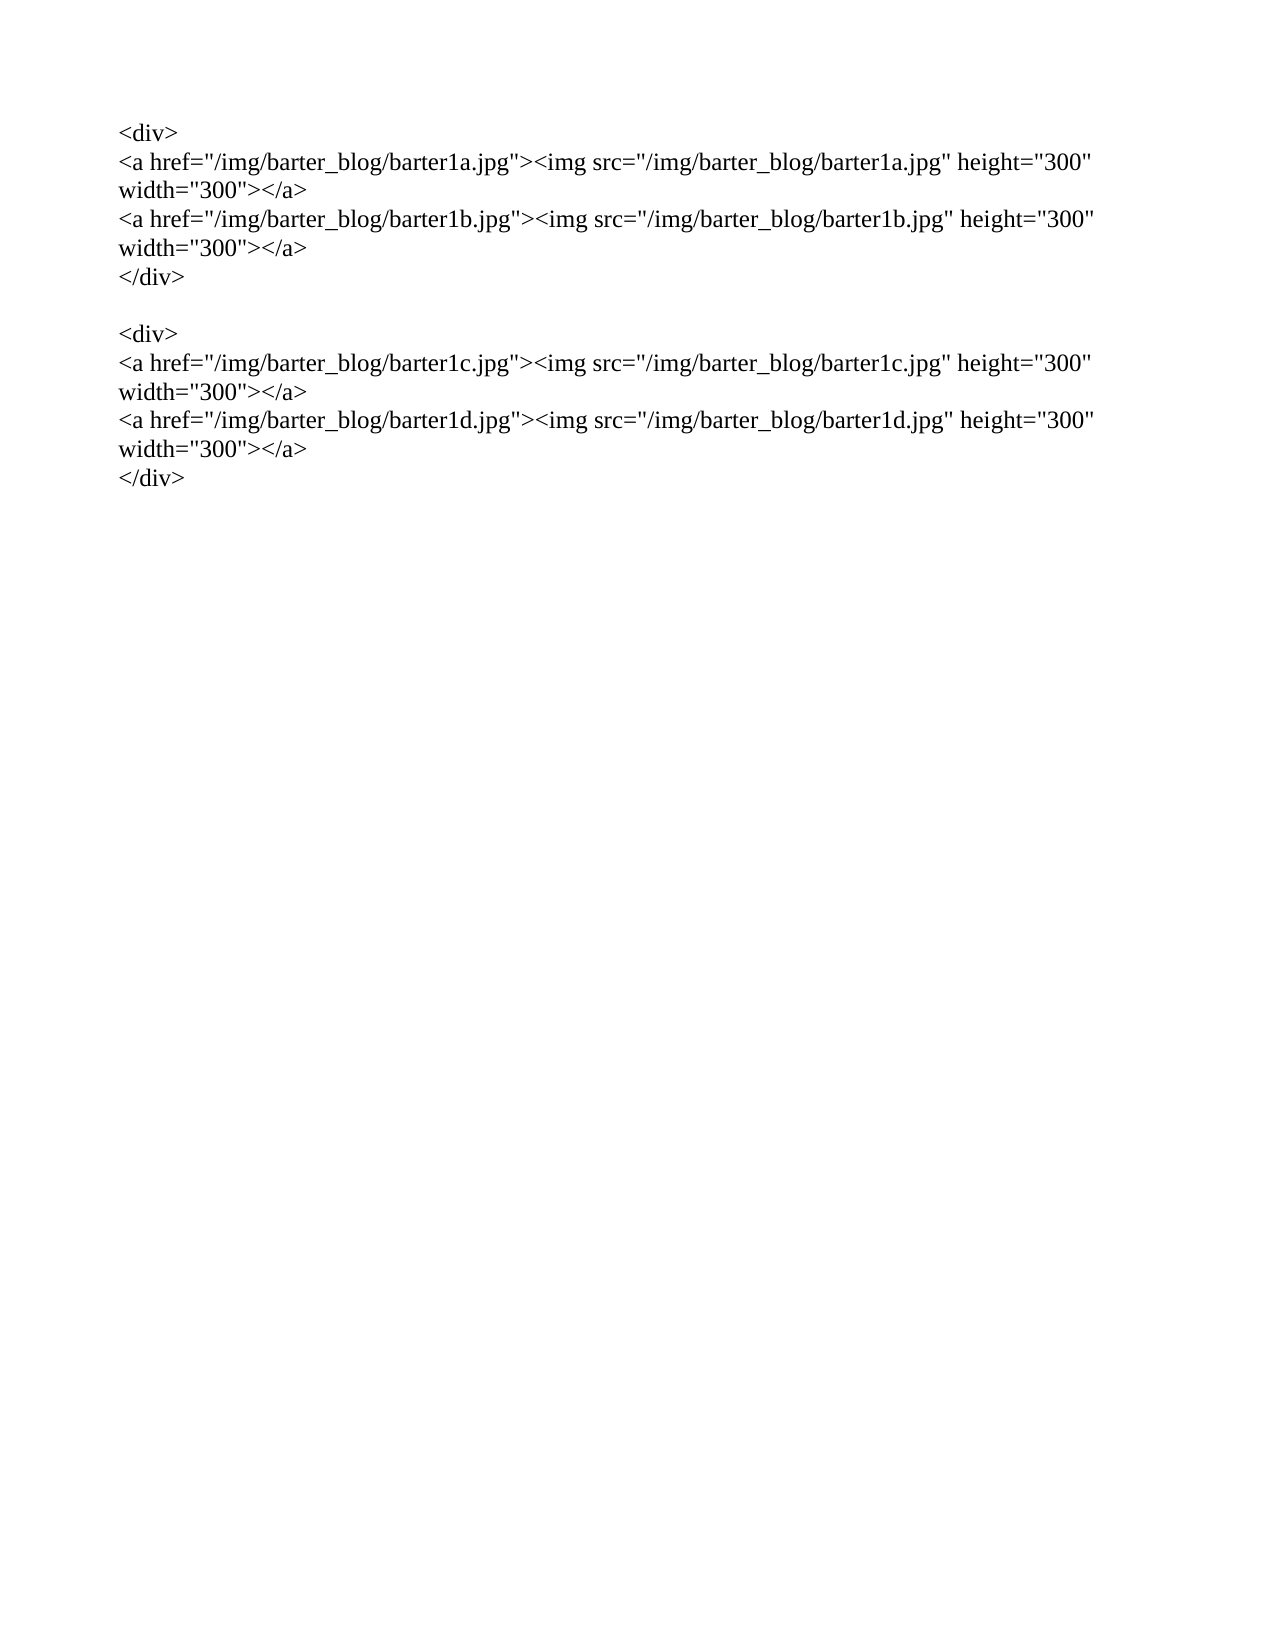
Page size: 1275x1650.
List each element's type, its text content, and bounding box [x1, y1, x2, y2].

text <div> [118, 118, 1157, 147]
text <a href="/img/barter_blog/barter1d.jpg"><img src="/img/barter_blog/barter1d.jpg" height="300" width="300"></a> [118, 406, 1157, 463]
text </div> [118, 262, 1157, 291]
text </div> [118, 463, 1157, 492]
text <a href="/img/barter_blog/barter1a.jpg"><img src="/img/barter_blog/barter1a.jpg" height="300" width="300"></a> [118, 147, 1157, 204]
text <a href="/img/barter_blog/barter1c.jpg"><img src="/img/barter_blog/barter1c.jpg" height="300" width="300"></a> [118, 348, 1157, 406]
text <a href="/img/barter_blog/barter1b.jpg"><img src="/img/barter_blog/barter1b.jpg" height="300" width="300"></a> [118, 204, 1157, 262]
text <div> [118, 319, 1157, 348]
